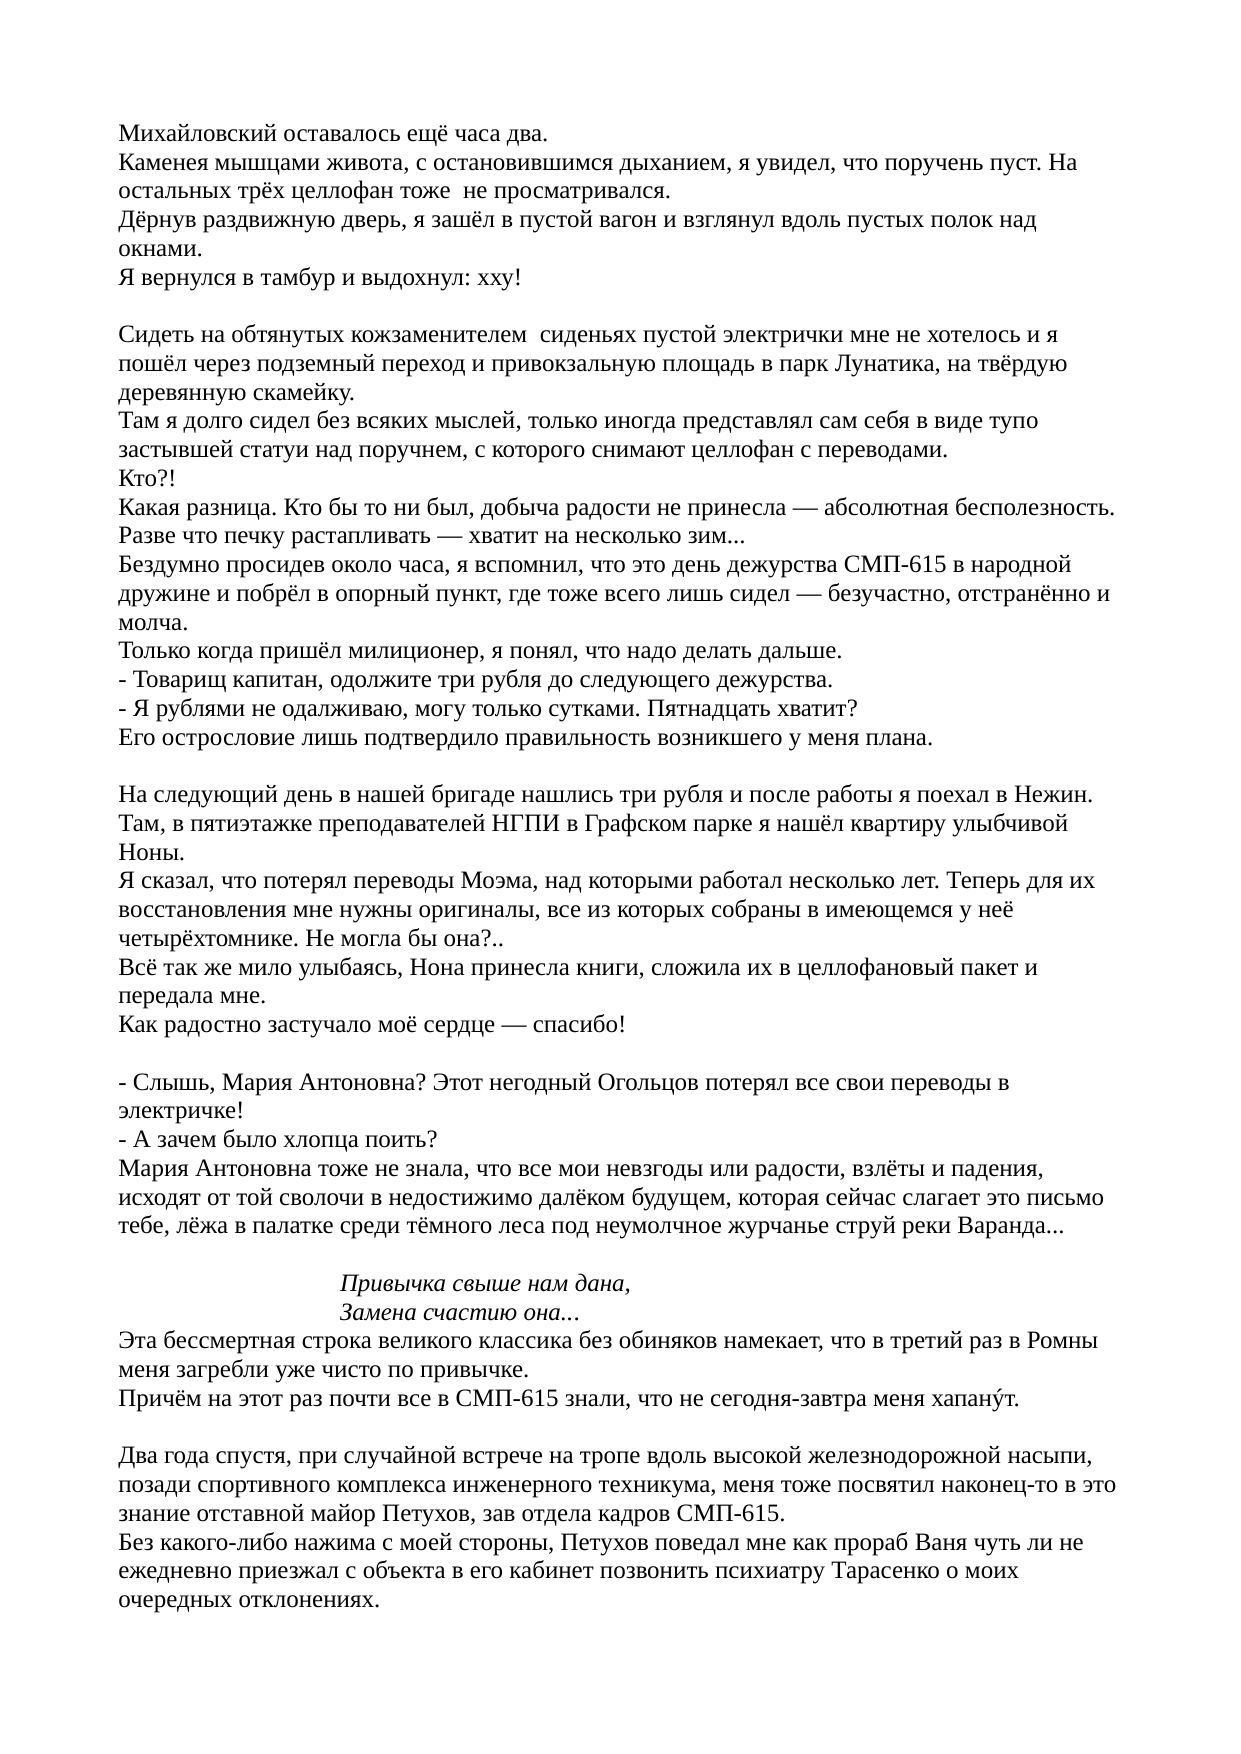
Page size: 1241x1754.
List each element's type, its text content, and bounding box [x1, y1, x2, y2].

text Каменея мышцами живота, с остановившимся дыханием, я увидел, что поручень пуст. На остальных трёх целлофан тоже не просматривался. [118, 147, 1122, 204]
text На следующий день в нашей бригаде нашлись три рубля и после работы я поехал в Нежин. Там, в пятиэтажке преподавателей НГПИ в Графском парке я нашёл квартиру улыбчивой Ноны. [118, 779, 1122, 866]
text Эта бессмертная строка великого классика без обиняков намекает, что в третий раз в Ромны меня загребли уже чисто по привычке. [118, 1326, 1122, 1383]
text Дёрнув раздвижную дверь, я зашёл в пустой вагон и взглянул вдоль пустых полок над окнами. [118, 204, 1122, 262]
text Мария Антоновна тоже не знала, что все мои невзгоды или радости, взлёты и падения, исходят от той сволочи в недостижимо далёком будущем, которая сейчас слагает это письмо тебе, лёжа в палатке среди тёмного леса под неумолчное журчанье струй реки Варанда... [118, 1153, 1122, 1239]
text Я сказал, что потерял переводы Моэма, над которыми работал несколько лет. Теперь для их восстановления мне нужны оригиналы, все из которых собраны в имеющемся у неё четырёхтомнике. Не могла бы она?.. [118, 866, 1122, 952]
text Там я долго сидел без всяких мыслей, только иногда представлял сам себя в виде тупо застывшей статуи над поручнем, с которого снимают целлофан с переводами. [118, 406, 1122, 463]
text Кто?! [118, 463, 1122, 492]
text - Я рублями не одалживаю, могу только сутками. Пятнадцать хватит? [118, 693, 1122, 722]
text - Слышь, Мария Антоновна? Этот негодный Огольцов потерял все свои переводы в электричке! [118, 1067, 1122, 1124]
text - Товарищ капитан, одолжите три рубля до следующего дежурства. [118, 664, 1122, 693]
text Сидеть на обтянутых кожзаменителем сиденьях пустой электрички мне не хотелось и я пошёл через подземный переход и привокзальную площадь в парк Лунатика, на твёрдую деревянную скамейку. [118, 319, 1122, 406]
text Михайловский оставалось ещё часа два. [118, 118, 1122, 147]
text Привычка свыше нам дана, [118, 1268, 1122, 1297]
text - А зачем было хлопца поить? [118, 1124, 1122, 1153]
text Всё так же мило улыбаясь, Нона принесла книги, сложила их в целлофановый пакет и передала мне. [118, 952, 1122, 1009]
text Замена счастию она... [118, 1297, 1122, 1326]
text Как радостно застучало моё сердце — спасибо! [118, 1009, 1122, 1038]
text Причём на этот раз почти все в СМП-615 знали, что не сегодня-завтра меня хапанýт. [118, 1383, 1122, 1412]
text Какая разница. Кто бы то ни был, добыча радости не принесла — абсолютная бесполезность. Разве что печку растапливать — хватит на несколько зим... [118, 492, 1122, 549]
text Бездумно просидев около часа, я вспомнил, что это день дежурства СМП-615 в народной дружине и побрёл в опорный пункт, где тоже всего лишь сидел — безучастно, отстранённо и молча. [118, 549, 1122, 636]
text Два года спустя, при случайной встрече на тропе вдоль высокой железнодорожной насыпи, позади спортивного комплекса инженерного техникума, меня тоже посвятил наконец-то в это знание отставной майор Петухов, зав отдела кадров СМП-615. [118, 1441, 1122, 1527]
text Только когда пришёл милиционер, я понял, что надо делать дальше. [118, 636, 1122, 664]
text Его острословие лишь подтвердило правильность возникшего у меня плана. [118, 722, 1122, 751]
text Я вернулся в тамбур и выдохнул: хху! [118, 262, 1122, 291]
text Без какого-либо нажима с моей стороны, Петухов поведал мне как прораб Ваня чуть ли не ежедневно приезжал с объекта в его кабинет позвонить психиатру Тарасенко о моих очередных отклонениях. [118, 1527, 1122, 1613]
